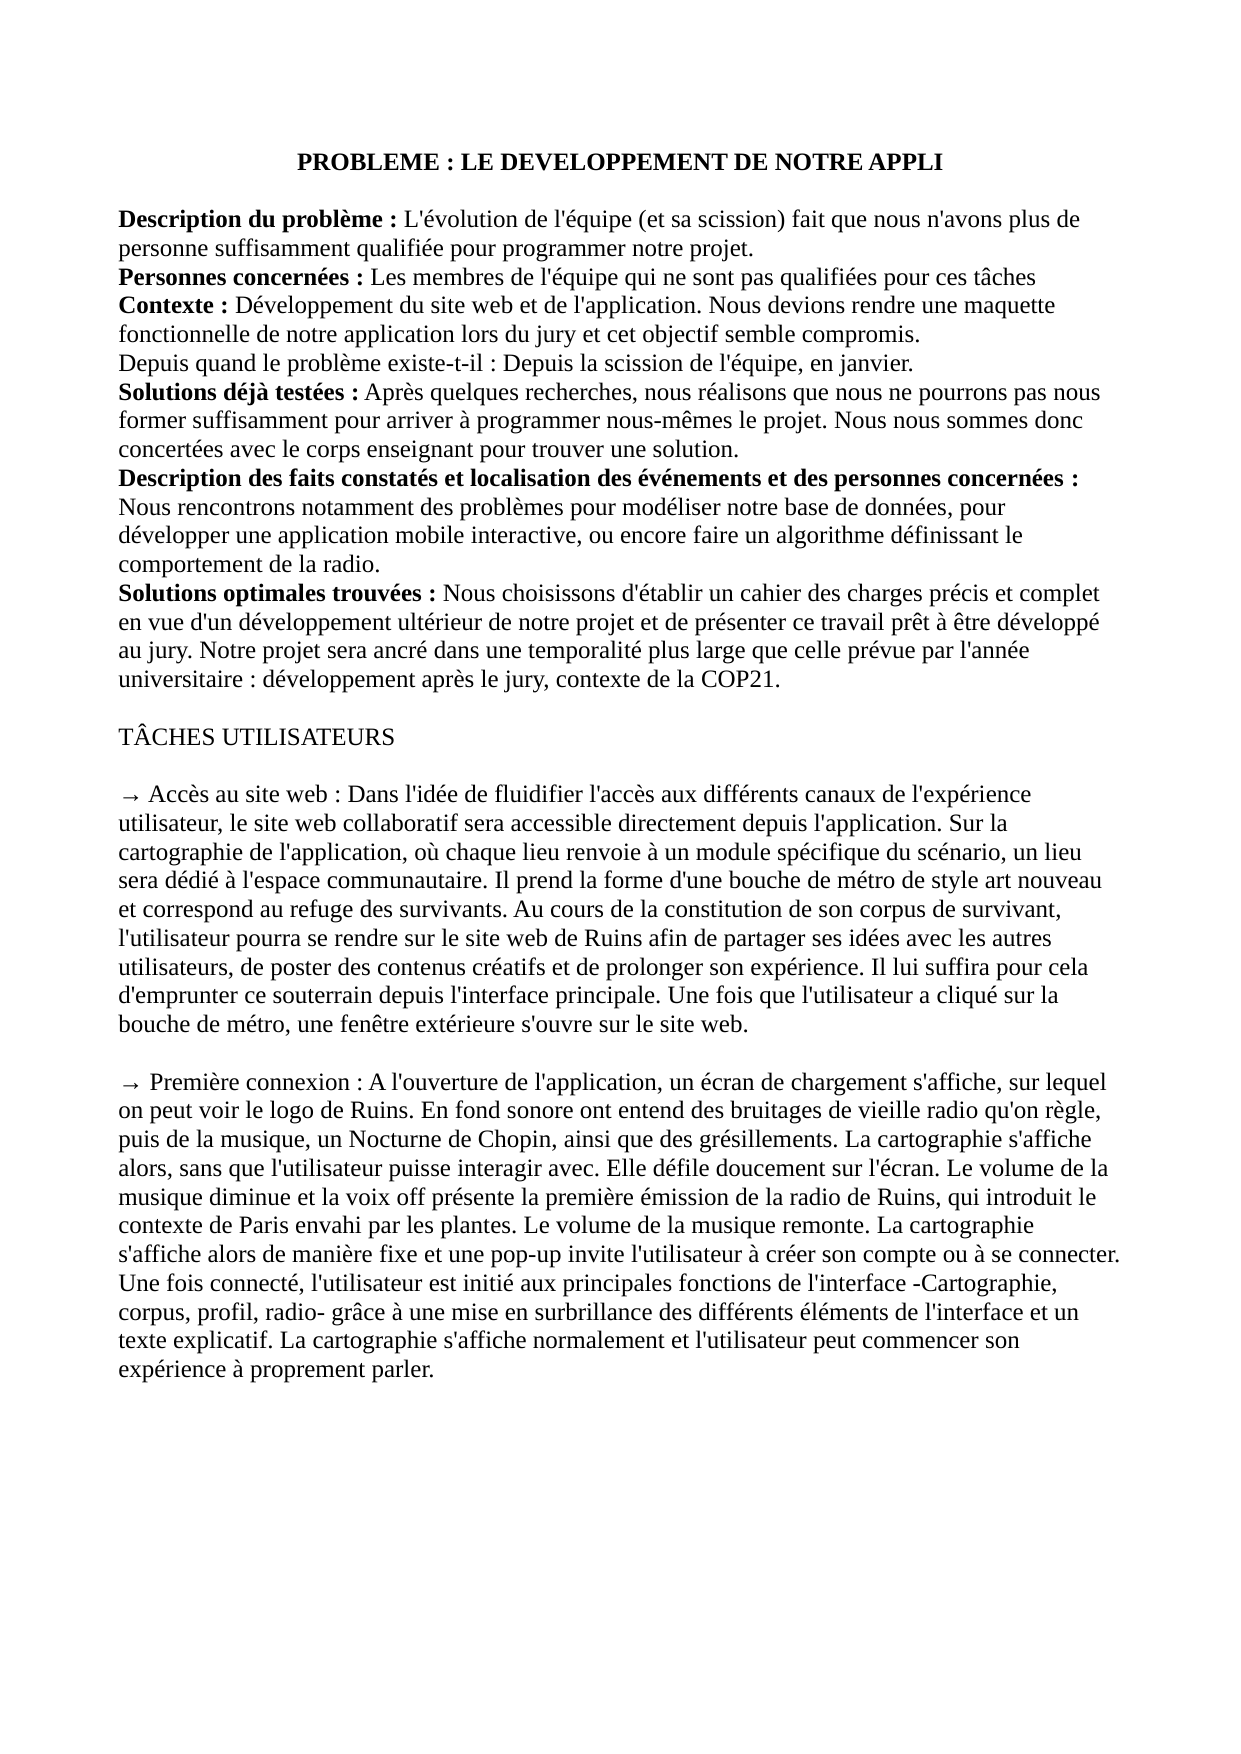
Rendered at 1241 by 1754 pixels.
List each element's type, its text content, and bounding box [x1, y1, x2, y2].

text → Première connexion : A l'ouverture de l'application, un écran de chargement s'affiche, sur lequel on peut voir le logo de Ruins. En fond sonore ont entend des bruitages de vieille radio qu'on règle, puis de la musique, un Nocturne de Chopin, ainsi que des grésillements. La cartographie s'affiche alors, sans que l'utilisateur puisse interagir avec. Elle défile doucement sur l'écran. Le volume de la musique diminue et la voix off présente la première émission de la radio de Ruins, qui introduit le contexte de Paris envahi par les plantes. Le volume de la musique remonte. La cartographie s'affiche alors de manière fixe et une pop-up invite l'utilisateur à créer son compte ou à se connecter. Une fois connecté, l'utilisateur est initié aux principales fonctions de l'interface -Cartographie, corpus, profil, radio- grâce à une mise en surbrillance des différents éléments de l'interface et un texte explicatif. La cartographie s'affiche normalement et l'utilisateur peut commencer son expérience à proprement parler. [118, 1067, 1122, 1383]
text Description du problème : L'évolution de l'équipe (et sa scission) fait que nous n'avons plus de personne suffisamment qualifiée pour programmer notre projet. [118, 204, 1122, 262]
text TÂCHES UTILISATEURS [118, 722, 1122, 751]
text Solutions optimales trouvées : Nous choisissons d'établir un cahier des charges précis et complet en vue d'un développement ultérieur de notre projet et de présenter ce travail prêt à être développé au jury. Notre projet sera ancré dans une temporalité plus large que celle prévue par l'année universitaire : développement après le jury, contexte de la COP21. [118, 578, 1122, 693]
text PROBLEME : LE DEVELOPPEMENT DE NOTRE APPLI [118, 147, 1122, 176]
text Description des faits constatés et localisation des événements et des personnes concernées : Nous rencontrons notamment des problèmes pour modéliser notre base de données, pour développer une application mobile interactive, ou encore faire un algorithme définissant le comportement de la radio. [118, 463, 1122, 578]
text Depuis quand le problème existe-t-il : Depuis la scission de l'équipe, en janvier. [118, 348, 1122, 377]
text Personnes concernées : Les membres de l'équipe qui ne sont pas qualifiées pour ces tâches [118, 262, 1122, 291]
text Solutions déjà testées : Après quelques recherches, nous réalisons que nous ne pourrons pas nous former suffisamment pour arriver à programmer nous-mêmes le projet. Nous nous sommes donc concertées avec le corps enseignant pour trouver une solution. [118, 377, 1122, 463]
text → Accès au site web : Dans l'idée de fluidifier l'accès aux différents canaux de l'expérience utilisateur, le site web collaboratif sera accessible directement depuis l'application. Sur la cartographie de l'application, où chaque lieu renvoie à un module spécifique du scénario, un lieu sera dédié à l'espace communautaire. Il prend la forme d'une bouche de métro de style art nouveau et correspond au refuge des survivants. Au cours de la constitution de son corpus de survivant, l'utilisateur pourra se rendre sur le site web de Ruins afin de partager ses idées avec les autres utilisateurs, de poster des contenus créatifs et de prolonger son expérience. Il lui suffira pour cela d'emprunter ce souterrain depuis l'interface principale. Une fois que l'utilisateur a cliqué sur la bouche de métro, une fenêtre extérieure s'ouvre sur le site web. [118, 779, 1122, 1038]
text Contexte : Développement du site web et de l'application. Nous devions rendre une maquette fonctionnelle de notre application lors du jury et cet objectif semble compromis. [118, 291, 1122, 348]
